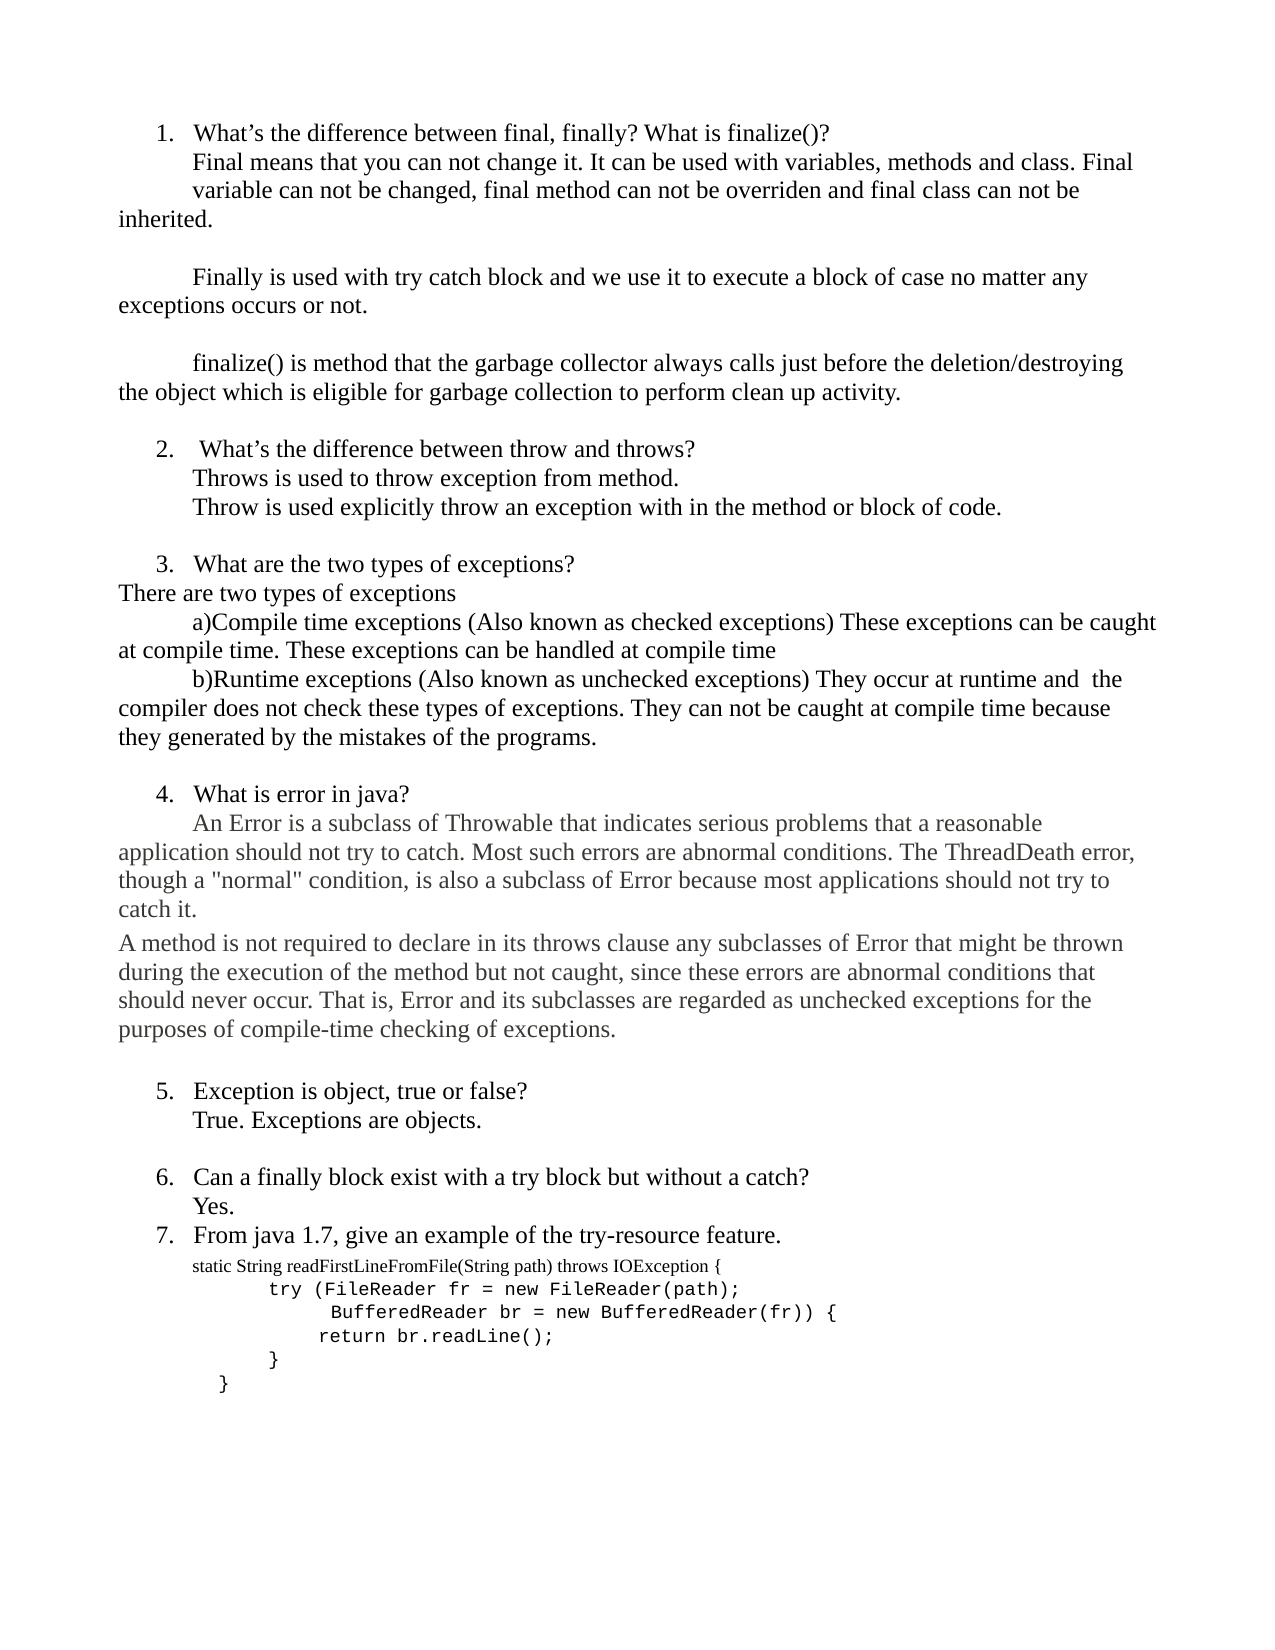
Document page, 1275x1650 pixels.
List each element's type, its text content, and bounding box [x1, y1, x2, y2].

list static String readFirstLineFromFile(String path) throws IOException { [118, 1249, 1157, 1277]
list b)Runtime exceptions (Also known as unchecked exceptions) They occur at runtime and the compiler does not check these types of exceptions. They can not be caught at compile time because they generated by the mistakes of the programs. [118, 664, 1157, 751]
list Throw is used explicitly throw an exception with in the method or block of code. [118, 492, 1157, 521]
text A method is not required to declare in its throws clause any subclasses of Error that might be thrown during the execution of the method but not caught, since these errors are abnormal conditions that should never occur. That is, Error and its subclasses are regarded as unchecked exceptions for the purposes of compile-time checking of exceptions. [118, 928, 1157, 1043]
list Final means that you can not change it. It can be used with variables, methods and class. Final variable can not be changed, final method can not be overriden and final class can not be inherited. [118, 147, 1157, 233]
text There are two types of exceptions [118, 578, 1157, 607]
text } [118, 1372, 1157, 1396]
text try (FileReader fr = new FileReader(path); [118, 1277, 1157, 1301]
list An Error is a subclass of Throwable that indicates serious problems that a reasonable application should not try to catch. Most such errors are abnormal conditions. The ThreadDeath error, though a "normal" condition, is also a subclass of Error because most applications should not try to catch it. [118, 808, 1157, 923]
list Yes. [118, 1191, 1157, 1220]
list From java 1.7, give an example of the try-resource feature. [156, 1220, 1157, 1249]
list What’s the difference between throw and throws? [156, 434, 1157, 463]
list Throws is used to throw exception from method. [118, 463, 1157, 492]
text BufferedReader br = new BufferedReader(fr)) { [118, 1301, 1157, 1325]
list Can a finally block exist with a try block but without a catch? [156, 1162, 1157, 1191]
text } [118, 1348, 1157, 1372]
list Exception is object, true or false? [156, 1076, 1157, 1105]
list True. Exceptions are objects. [118, 1105, 1157, 1134]
list Finally is used with try catch block and we use it to execute a block of case no matter any exceptions occurs or not. [118, 262, 1157, 319]
list What’s the difference between final, finally? What is finalize()? [156, 118, 1157, 147]
list finalize() is method that the garbage collector always calls just before the deletion/destroying the object which is eligible for garbage collection to perform clean up activity. [118, 348, 1157, 406]
text return br.readLine(); [118, 1325, 1157, 1348]
list a)Compile time exceptions (Also known as checked exceptions) These exceptions can be caught at compile time. These exceptions can be handled at compile time [118, 607, 1157, 664]
list What are the two types of exceptions? [156, 549, 1157, 578]
list What is error in java? [156, 779, 1157, 808]
